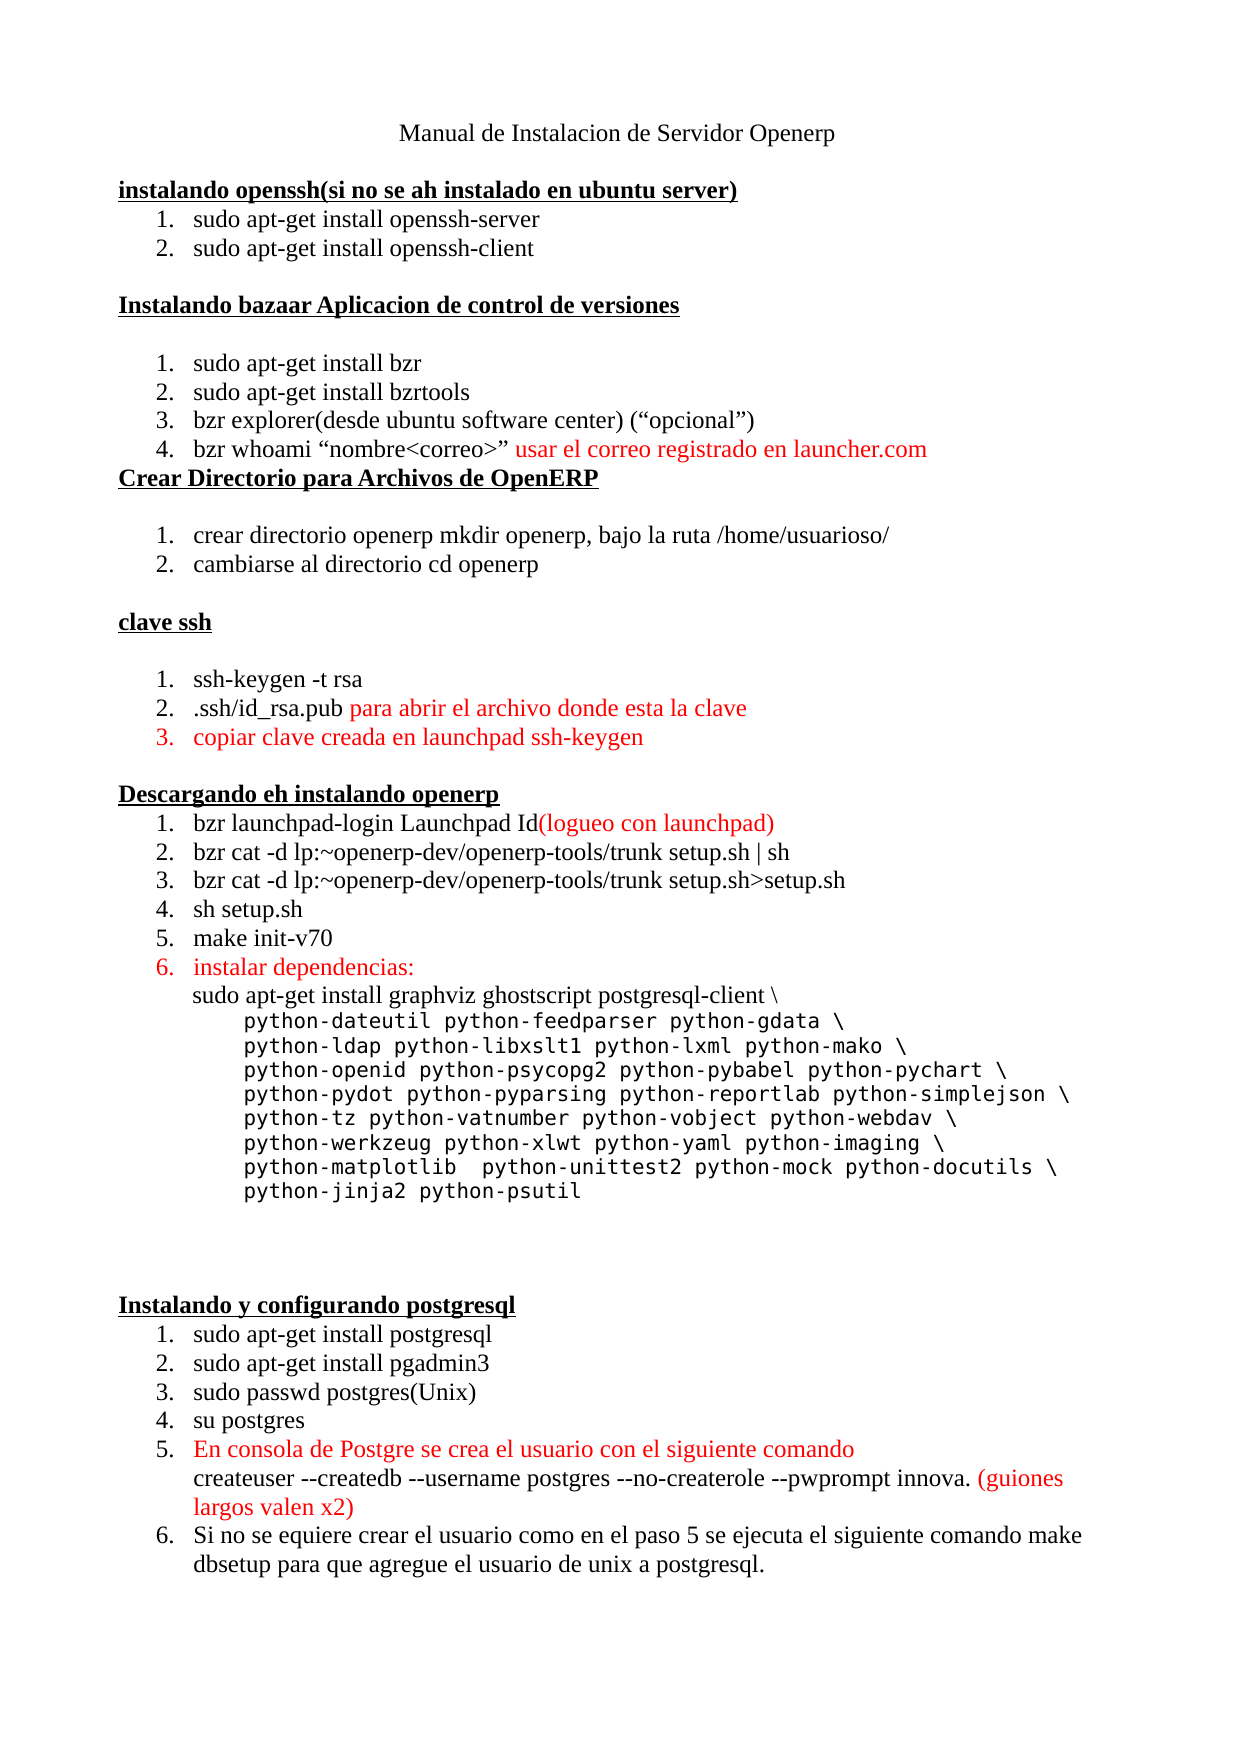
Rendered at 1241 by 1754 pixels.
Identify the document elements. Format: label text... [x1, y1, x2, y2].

list bzr launchpad-login Launchpad Id(logueo con launchpad) [156, 808, 1122, 837]
list sudo apt-get install openssh-client [156, 233, 1122, 262]
list ssh-keygen -t rsa [156, 664, 1122, 693]
list sudo apt-get install postgresql [156, 1319, 1122, 1348]
list sudo passwd postgres(Unix) [156, 1377, 1122, 1406]
text python-ldap python-libxslt1 python-lxml python-mako \ [118, 1034, 1122, 1058]
list bzr explorer(desde ubuntu software center) (“opcional”) [156, 406, 1122, 434]
list su postgres [156, 1406, 1122, 1434]
list En consola de Postgre se crea el usuario con el siguiente comando [156, 1434, 1122, 1463]
list createuser --createdb --username postgres --no-createrole --pwprompt innova. (guiones largos valen x2) [156, 1463, 1122, 1521]
text Crear Directorio para Archivos de OpenERP [118, 463, 1122, 492]
text Descargando eh instalando openerp [118, 779, 1122, 808]
list sudo apt-get install pgadmin3 [156, 1348, 1122, 1377]
text python-matplotlib python-unittest2 python-mock python-docutils \ [118, 1155, 1122, 1179]
text instalando openssh(si no se ah instalado en ubuntu server) [118, 176, 1122, 204]
list sudo apt-get install bzrtools [156, 377, 1122, 406]
list bzr cat -d lp:~openerp-dev/openerp-tools/trunk setup.sh>setup.sh [156, 866, 1122, 894]
list cambiarse al directorio cd openerp [156, 549, 1122, 578]
list .ssh/id_rsa.pub para abrir el archivo donde esta la clave [156, 693, 1122, 722]
list crear directorio openerp mkdir openerp, bajo la ruta /home/usuarioso/ [156, 521, 1122, 549]
list sudo apt-get install bzr [156, 348, 1122, 377]
list copiar clave creada en launchpad ssh-keygen [156, 722, 1122, 751]
text python-werkzeug python-xlwt python-yaml python-imaging \ [118, 1131, 1122, 1155]
list Si no se equiere crear el usuario como en el paso 5 se ejecuta el siguiente comando make dbsetup para que agregue el usuario de unix a postgresql. [156, 1521, 1122, 1578]
list sudo apt-get install openssh-server [156, 204, 1122, 233]
text python-jinja2 python-psutil [118, 1179, 1122, 1203]
text python-pydot python-pyparsing python-reportlab python-simplejson \ [118, 1082, 1122, 1106]
text Instalando y configurando postgresql [118, 1291, 1122, 1319]
text Manual de Instalacion de Servidor Openerp [118, 118, 1122, 147]
text python-dateutil python-feedparser python-gdata \ [118, 1009, 1122, 1034]
text clave ssh [118, 607, 1122, 636]
list sh setup.sh [156, 894, 1122, 923]
text python-openid python-psycopg2 python-pybabel python-pychart \ [118, 1058, 1122, 1082]
text Instalando bazaar Aplicacion de control de versiones [118, 291, 1122, 319]
list instalar dependencias: [156, 952, 1122, 981]
text sudo apt-get install graphviz ghostscript postgresql-client \ [118, 981, 1122, 1009]
list bzr whoami “nombre<correo>” usar el correo registrado en launcher.com [156, 434, 1122, 463]
list make init-v70 [156, 923, 1122, 952]
text python-tz python-vatnumber python-vobject python-webdav \ [118, 1106, 1122, 1131]
list bzr cat -d lp:~openerp-dev/openerp-tools/trunk setup.sh | sh [156, 837, 1122, 866]
